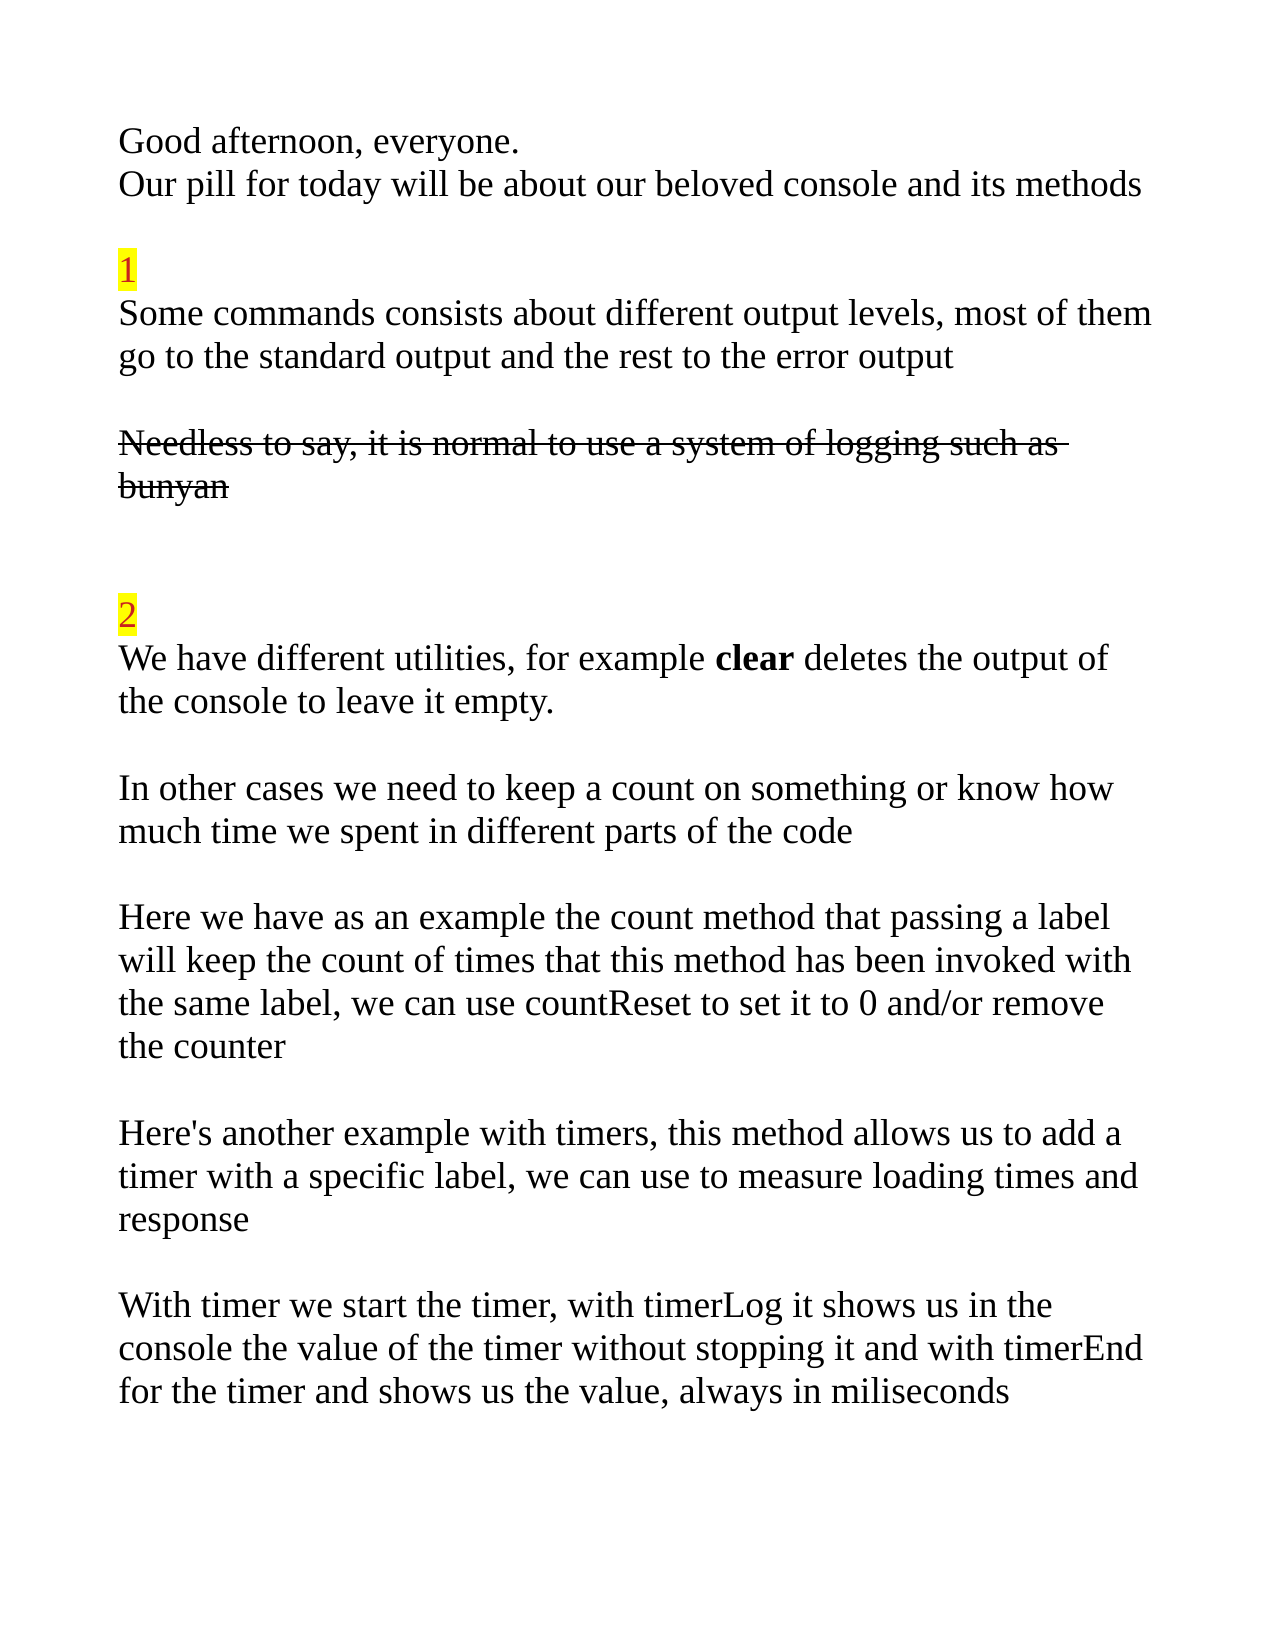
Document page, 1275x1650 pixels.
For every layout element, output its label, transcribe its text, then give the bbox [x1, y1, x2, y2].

text Here we have as an example the count method that passing a label will keep the count of times that this method has been invoked with the same label, we can use countReset to set it to 0 and/or remove the counter [118, 894, 1157, 1067]
text Good afternoon, everyone. [118, 118, 1157, 161]
text 2 [118, 592, 1157, 636]
text In other cases we need to keep a count on something or know how much time we spent in different parts of the code [118, 765, 1157, 851]
text We have different utilities, for example clear deletes the output of the console to leave it empty. [118, 636, 1157, 722]
text Our pill for today will be about our beloved console and its methods [118, 161, 1157, 204]
text Needless to say, it is normal to use a system of logging such as bunyan [118, 420, 1157, 506]
text With timer we start the timer, with timerLog it shows us in the console the value of the timer without stopping it and with timerEnd for the timer and shows us the value, always in miliseconds [118, 1282, 1157, 1412]
text Here's another example with timers, this method allows us to add a timer with a specific label, we can use to measure loading times and response [118, 1110, 1157, 1239]
text Some commands consists about different output levels, most of them go to the standard output and the rest to the error output [118, 291, 1157, 377]
text 1 [118, 247, 1157, 291]
